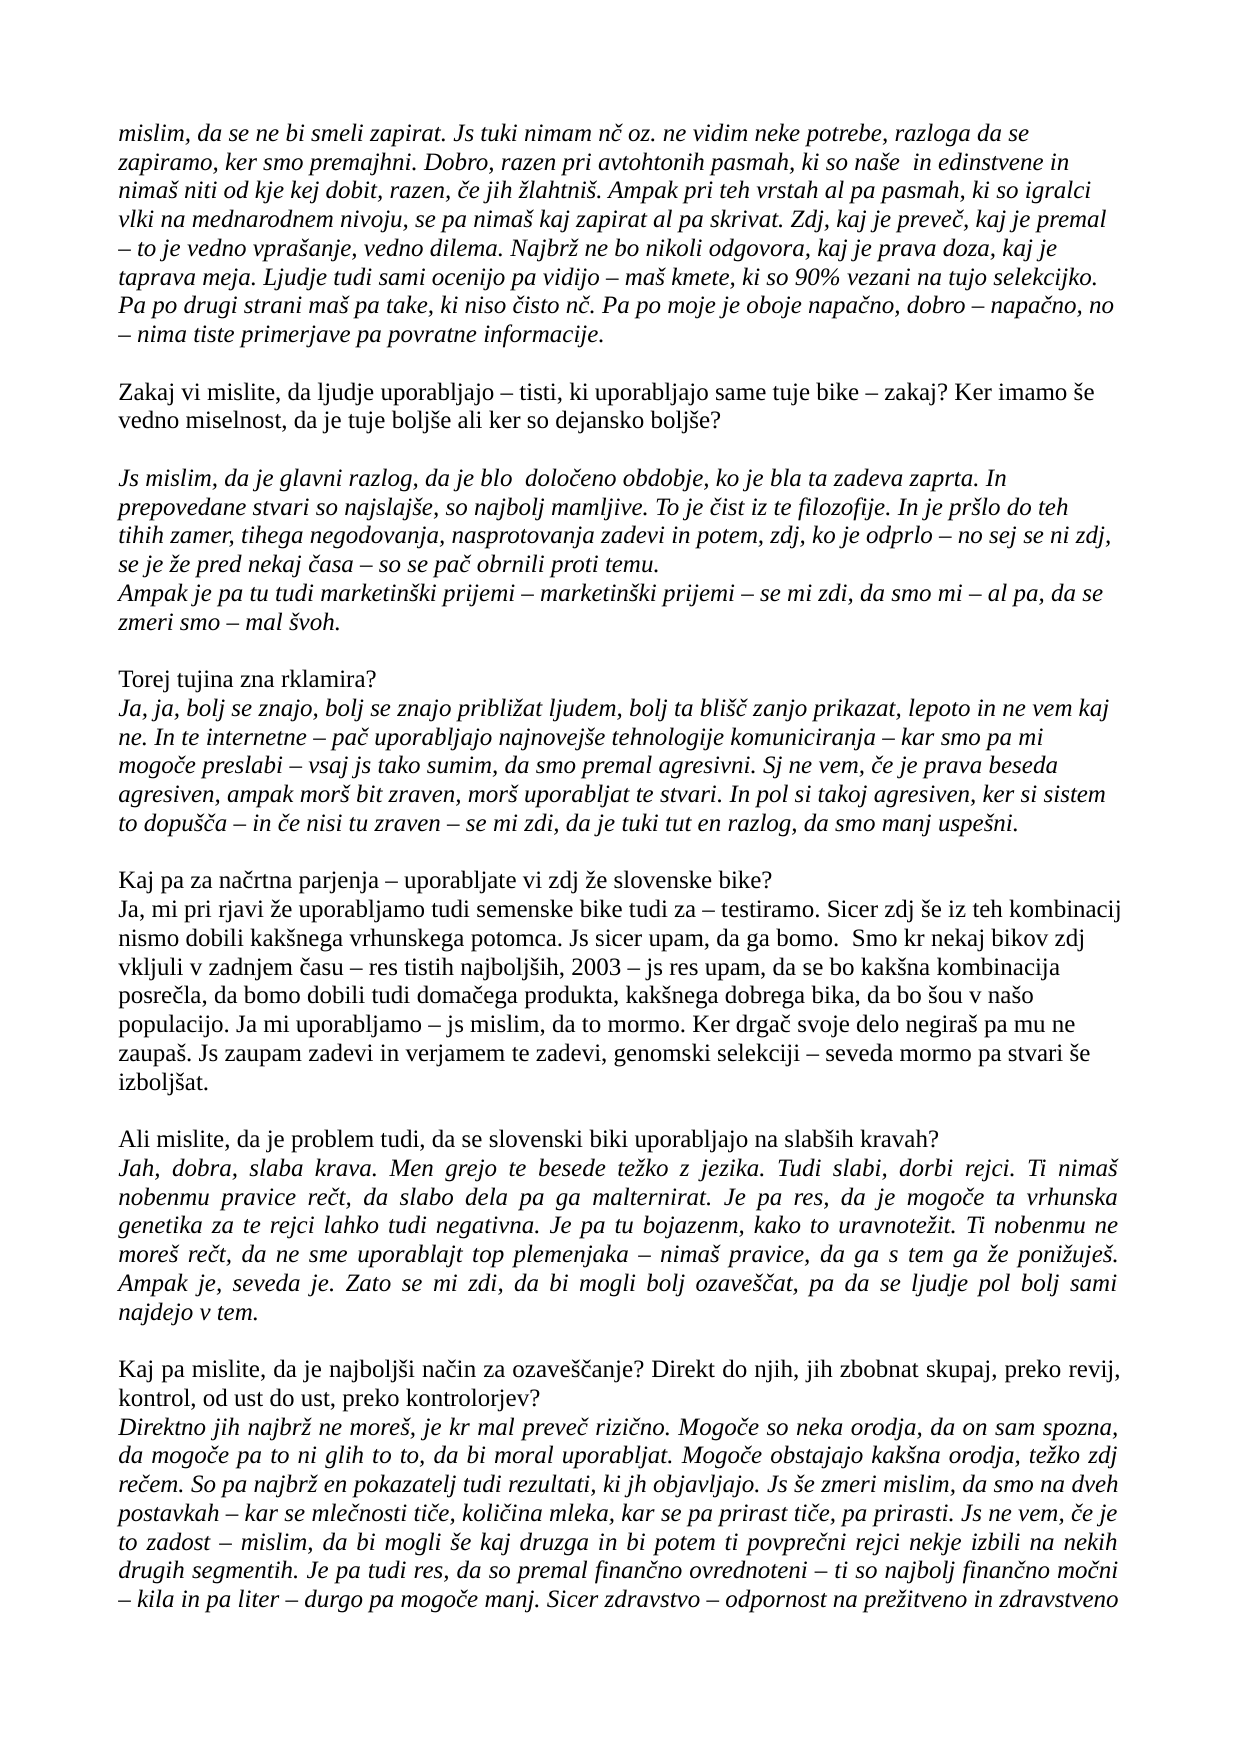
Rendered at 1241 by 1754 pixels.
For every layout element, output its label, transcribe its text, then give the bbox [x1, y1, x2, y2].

text Torej tujina zna rklamira? [118, 664, 1122, 693]
text Ampak je pa tu tudi marketinški prijemi – marketinški prijemi – se mi zdi, da smo mi – al pa, da se zmeri smo – mal švoh. [118, 578, 1122, 636]
text Ja, mi pri rjavi že uporabljamo tudi semenske bike tudi za – testiramo. Sicer zdj še iz teh kombinacij nismo dobili kakšnega vrhunskega potomca. Js sicer upam, da ga bomo. Smo kr nekaj bikov zdj vkljuli v zadnjem času – res tistih najboljših, 2003 – js res upam, da se bo kakšna kombinacija posrečla, da bomo dobili tudi domačega produkta, kakšnega dobrega bika, da bo šou v našo populacijo. Ja mi uporabljamo – js mislim, da to mormo. Ker drgač svoje delo negiraš pa mu ne zaupaš. Js zaupam zadevi in verjamem te zadevi, genomski selekciji – seveda mormo pa stvari še izboljšat. [118, 894, 1122, 1096]
text Zakaj vi mislite, da ljudje uporabljajo – tisti, ki uporabljajo same tuje bike – zakaj? Ker imamo še vedno miselnost, da je tuje boljše ali ker so dejansko boljše? [118, 377, 1122, 434]
text Kaj pa za načrtna parjenja – uporabljate vi zdj že slovenske bike? [118, 866, 1122, 894]
text Jah, dobra, slaba krava. Men grejo te besede težko z jezika. Tudi slabi, dorbi rejci. Ti nimaš nobenmu pravice rečt, da slabo dela pa ga malternirat. Je pa res, da je mogoče ta vrhunska genetika za te rejci lahko tudi negativna. Je pa tu bojazenm, kako to uravnotežit. Ti nobenmu ne moreš rečt, da ne sme uporablajt top plemenjaka – nimaš pravice, da ga s tem ga že ponižuješ. Ampak je, seveda je. Zato se mi zdi, da bi mogli bolj ozaveščat, pa da se ljudje pol bolj sami najdejo v tem. [118, 1153, 1122, 1326]
text Ali mislite, da je problem tudi, da se slovenski biki uporabljajo na slabših kravah? [118, 1124, 1122, 1153]
text Ja, ja, bolj se znajo, bolj se znajo približat ljudem, bolj ta blišč zanjo prikazat, lepoto in ne vem kaj ne. In te internetne – pač uporabljajo najnovejše tehnologije komuniciranja – kar smo pa mi mogoče preslabi – vsaj js tako sumim, da smo premal agresivni. Sj ne vem, če je prava beseda agresiven, ampak morš bit zraven, morš uporabljat te stvari. In pol si takoj agresiven, ker si sistem to dopušča – in če nisi tu zraven – se mi zdi, da je tuki tut en razlog, da smo manj uspešni. [118, 693, 1122, 837]
text Kaj pa mislite, da je najboljši način za ozaveščanje? Direkt do njih, jih zbobnat skupaj, preko revij, kontrol, od ust do ust, preko kontrolorjev? [118, 1354, 1122, 1412]
text Direktno jih najbrž ne moreš, je kr mal preveč rizično. Mogoče so neka orodja, da on sam spozna, da mogoče pa to ni glih to to, da bi moral uporabljat. Mogoče obstajajo kakšna orodja, težko zdj rečem. So pa najbrž en pokazatelj tudi rezultati, ki jh objavljajo. Js še zmeri mislim, da smo na dveh postavkah – kar se mlečnosti tiče, količina mleka, kar se pa prirast tiče, pa prirasti. Js ne vem, če je to zadost – mislim, da bi mogli še kaj druzga in bi potem ti povprečni rejci nekje izbili na nekih drugih segmentih. Je pa tudi res, da so premal finančno ovrednoteni – ti so najbolj finančno močni – kila in pa liter – durgo pa mogoče manj. Sicer zdravstvo – odpornost na prežitveno in zdravstveno [118, 1412, 1122, 1613]
text Js mislim, da je glavni razlog, da je blo določeno obdobje, ko je bla ta zadeva zaprta. In prepovedane stvari so najslajše, so najbolj mamljive. To je čist iz te filozofije. In je pršlo do teh tihih zamer, tihega negodovanja, nasprotovanja zadevi in potem, zdj, ko je odprlo – no sej se ni zdj, se je že pred nekaj časa – so se pač obrnili proti temu. [118, 463, 1122, 578]
text mislim, da se ne bi smeli zapirat. Js tuki nimam nč oz. ne vidim neke potrebe, razloga da se zapiramo, ker smo premajhni. Dobro, razen pri avtohtonih pasmah, ki so naše in edinstvene in nimaš niti od kje kej dobit, razen, če jih žlahtniš. Ampak pri teh vrstah al pa pasmah, ki so igralci vlki na mednarodnem nivoju, se pa nimaš kaj zapirat al pa skrivat. Zdj, kaj je preveč, kaj je premal – to je vedno vprašanje, vedno dilema. Najbrž ne bo nikoli odgovora, kaj je prava doza, kaj je taprava meja. Ljudje tudi sami ocenijo pa vidijo – maš kmete, ki so 90% vezani na tujo selekcijko. Pa po drugi strani maš pa take, ki niso čisto nč. Pa po moje je oboje napačno, dobro – napačno, no – nima tiste primerjave pa povratne informacije. [118, 118, 1122, 348]
